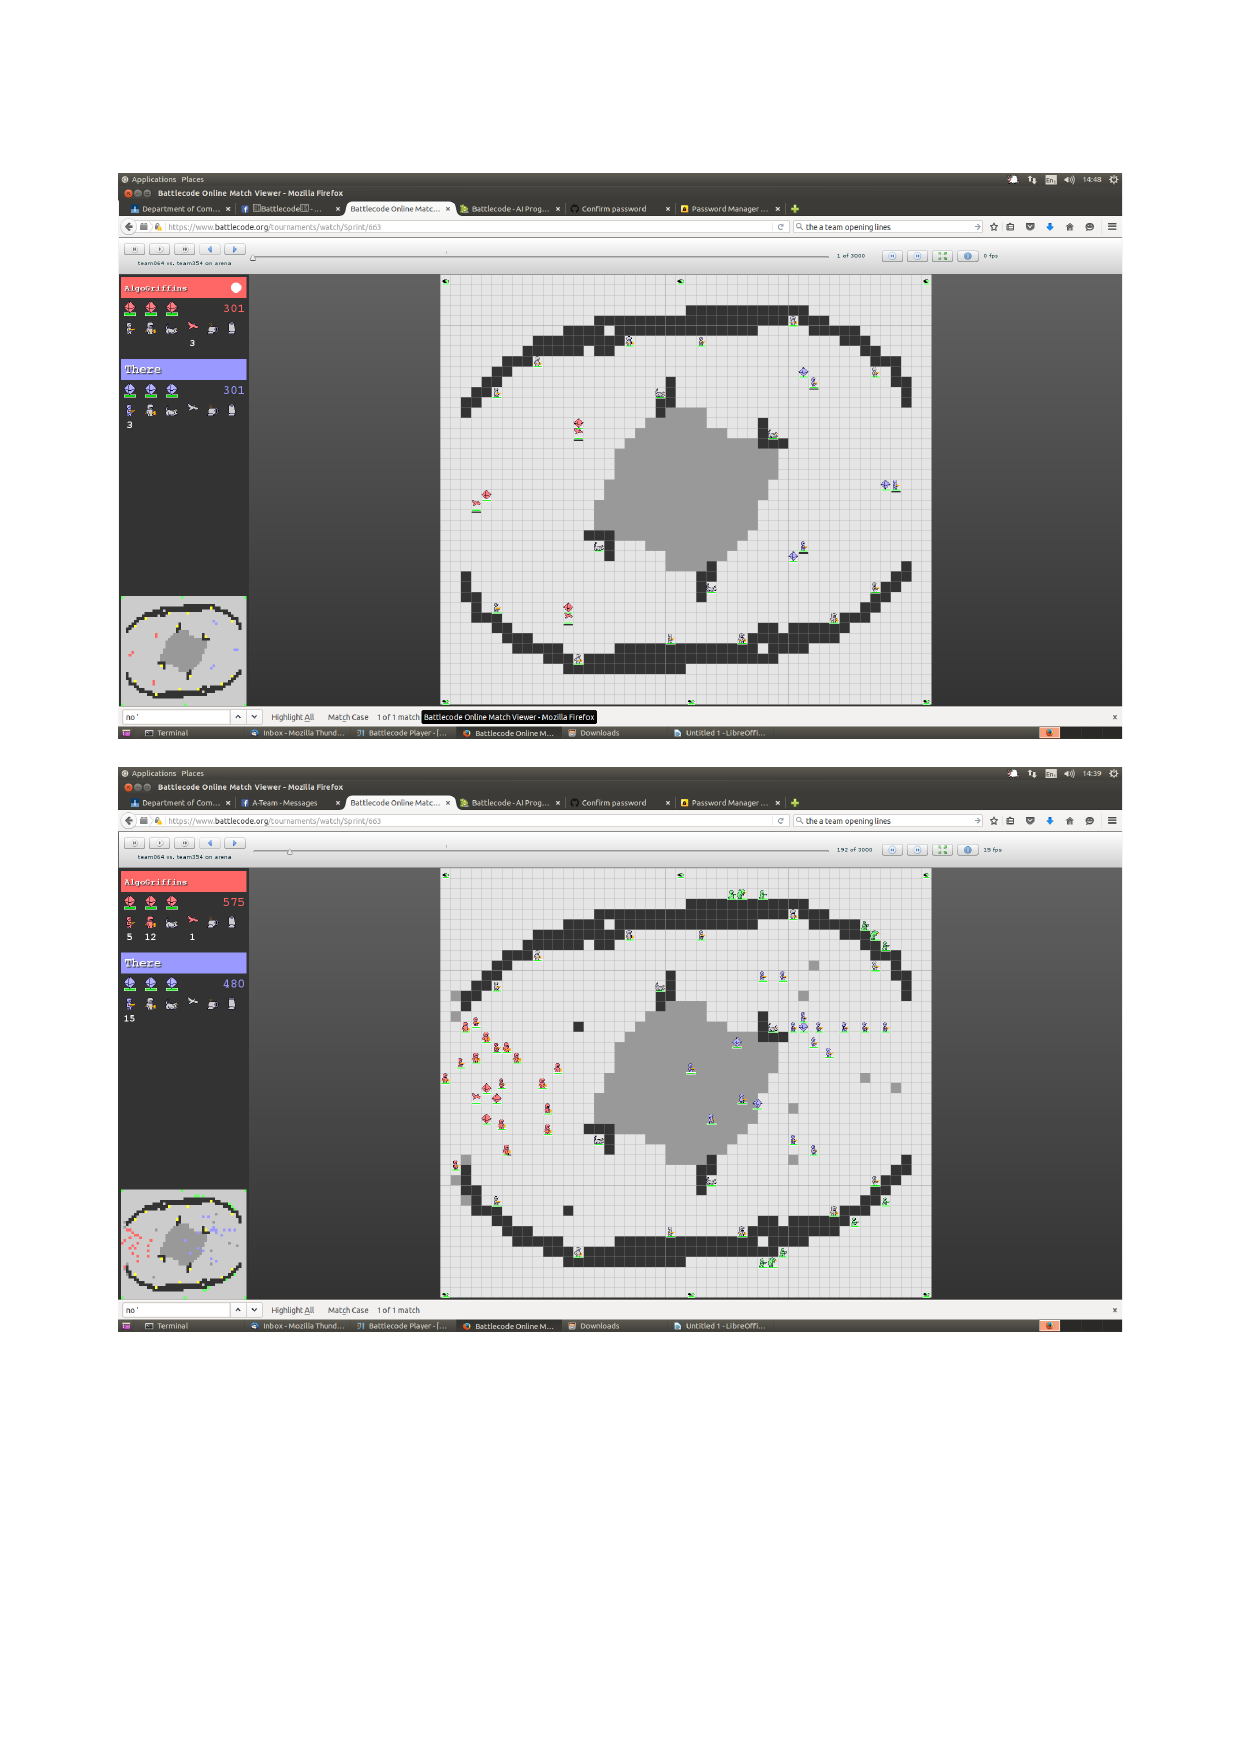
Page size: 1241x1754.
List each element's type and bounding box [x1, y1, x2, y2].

picture [118, 767, 1123, 1332]
picture [118, 173, 1123, 739]
